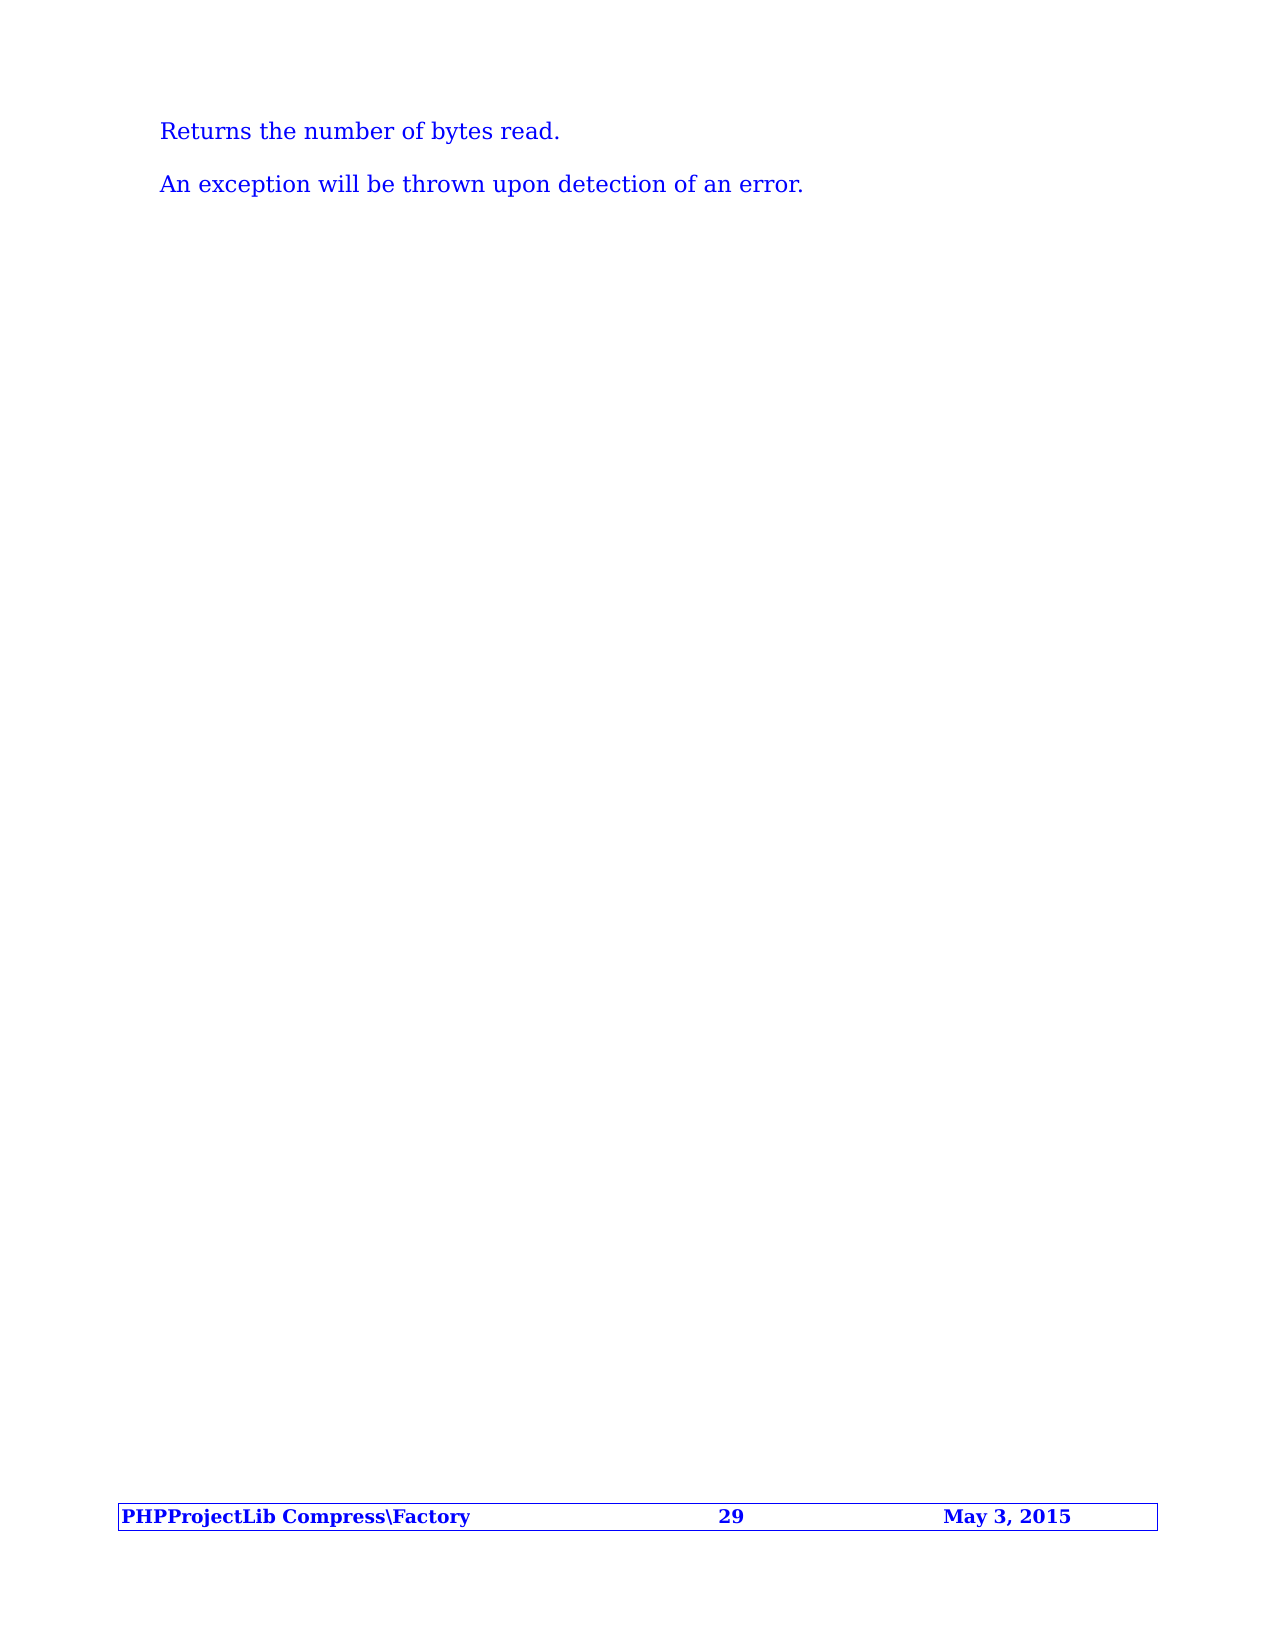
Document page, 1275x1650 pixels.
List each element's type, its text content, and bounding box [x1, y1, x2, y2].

text An exception will be thrown upon detection of an error. [159, 171, 1157, 198]
text Returns the number of bytes read. [159, 118, 1157, 145]
